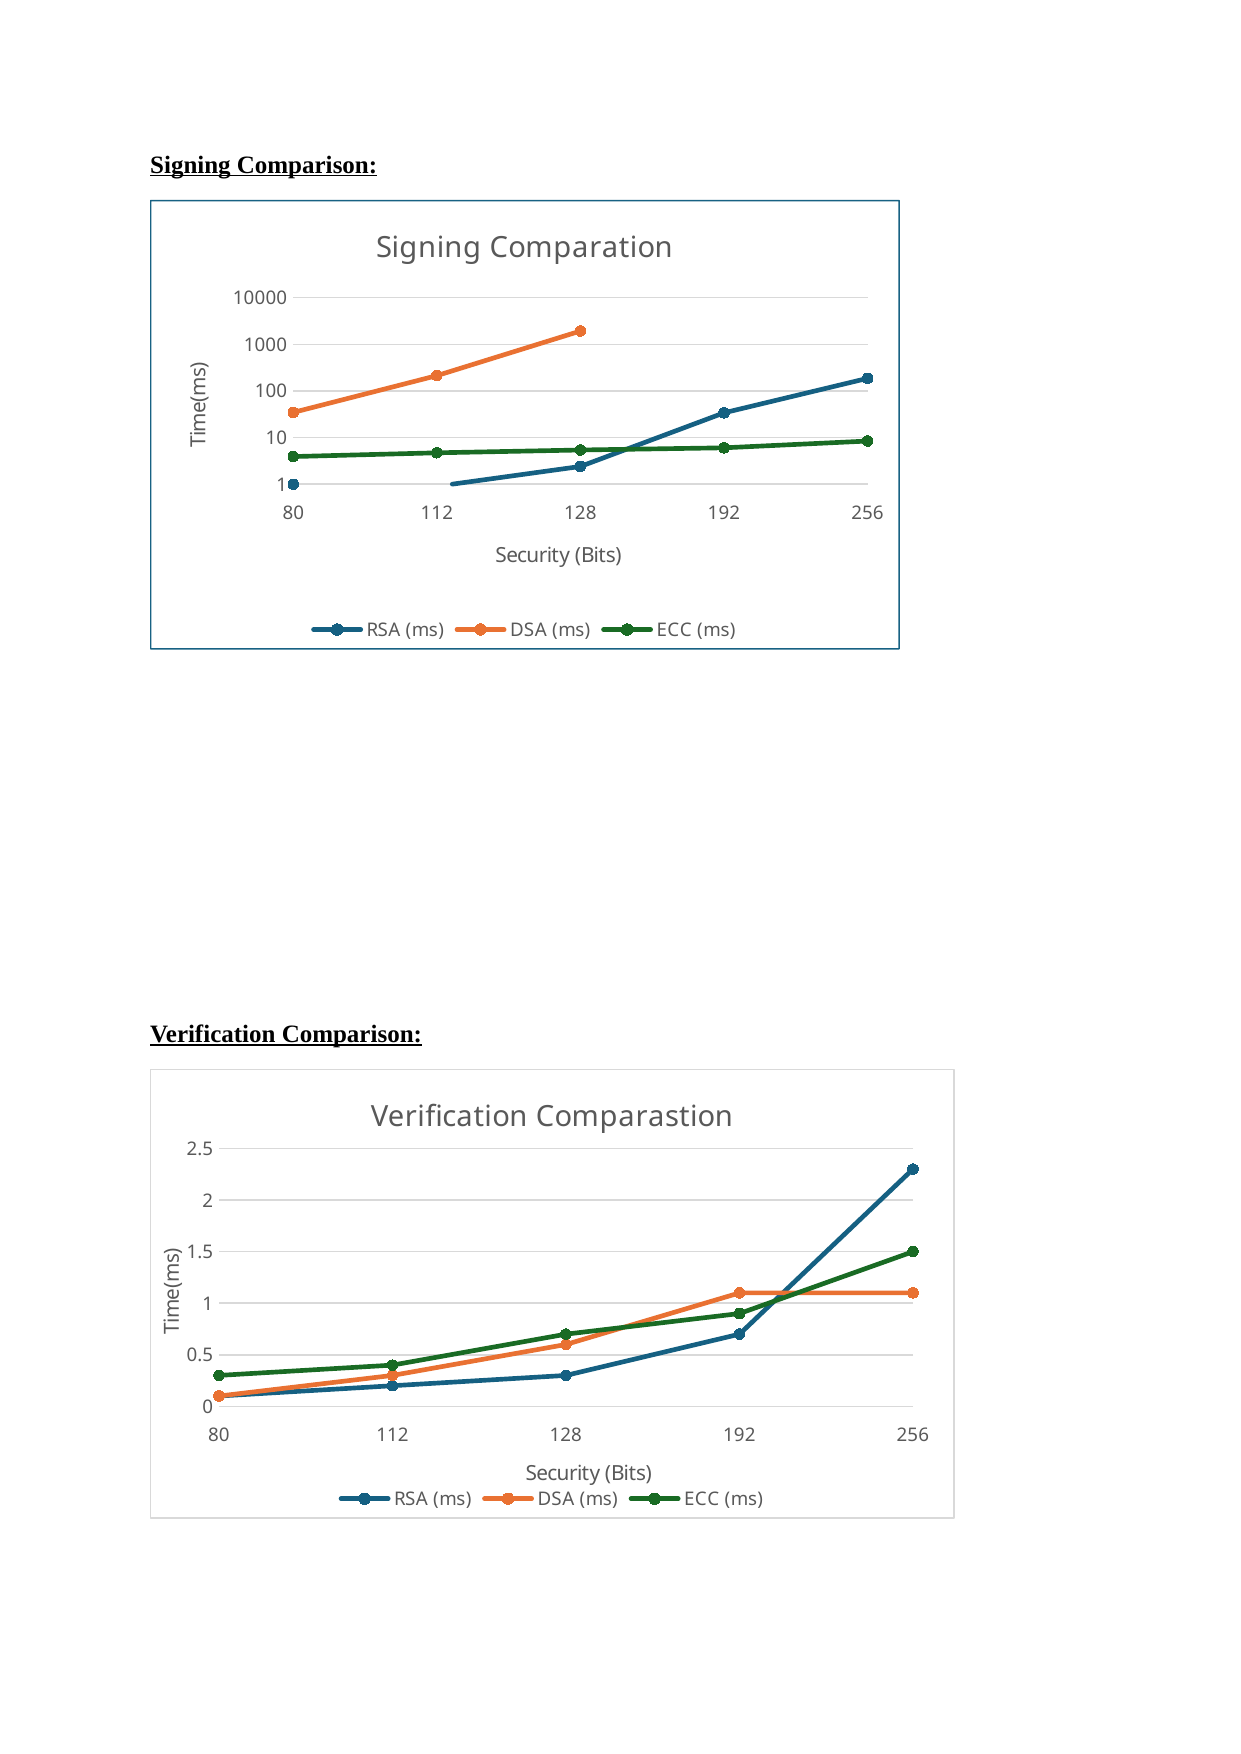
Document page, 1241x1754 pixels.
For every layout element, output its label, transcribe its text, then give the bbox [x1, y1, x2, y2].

text Verification Comparison: [150, 1019, 1090, 1048]
text Signing Comparison: [150, 150, 1090, 179]
